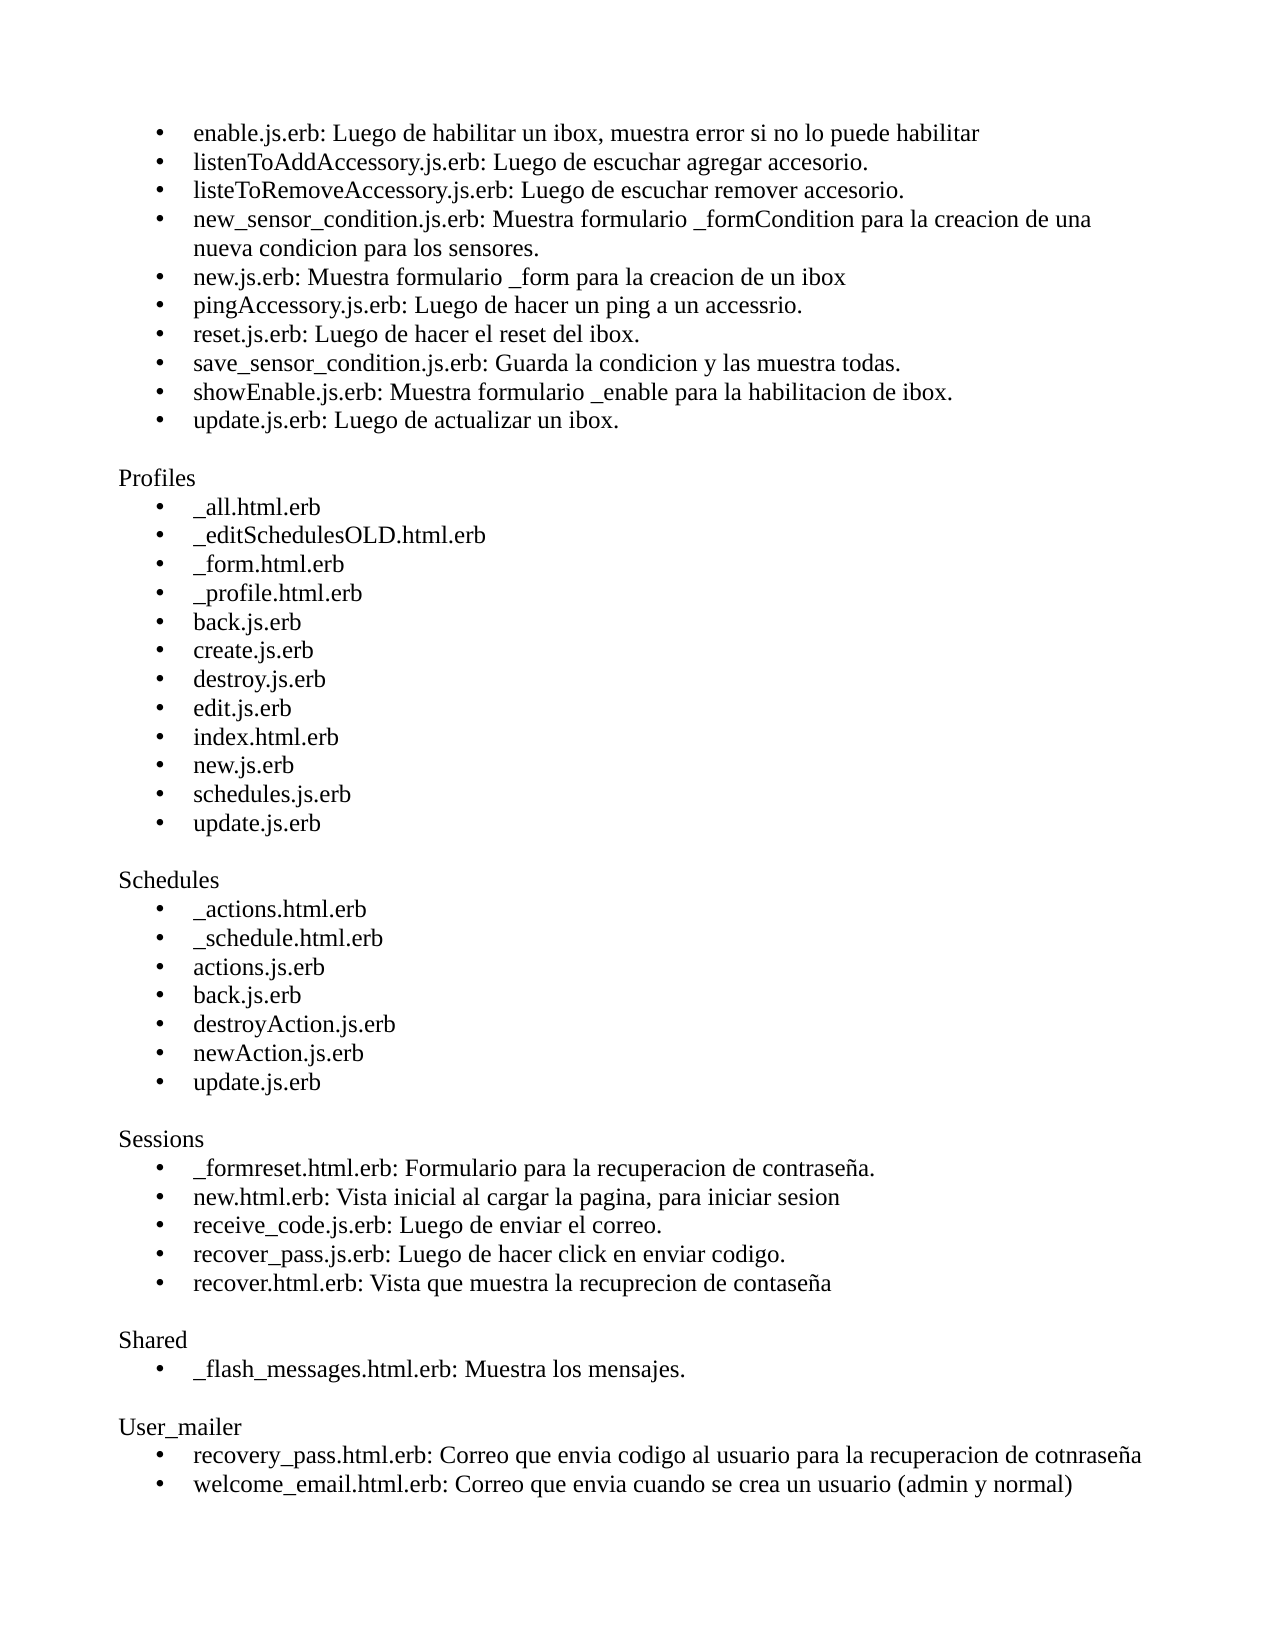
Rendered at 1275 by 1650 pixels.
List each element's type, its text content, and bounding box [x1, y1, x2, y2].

text Sessions [118, 1124, 1157, 1153]
list receive_code.js.erb: Luego de enviar el correo. [156, 1211, 1157, 1239]
list update.js.erb [156, 1067, 1157, 1096]
list recover_pass.js.erb: Luego de hacer click en enviar codigo. [156, 1239, 1157, 1268]
list new.js.erb: Muestra formulario _form para la creacion de un ibox [156, 262, 1157, 291]
list newAction.js.erb [156, 1038, 1157, 1067]
list new.html.erb: Vista inicial al cargar la pagina, para iniciar sesion [156, 1182, 1157, 1211]
list actions.js.erb [156, 952, 1157, 981]
text Shared [118, 1326, 1157, 1354]
list update.js.erb [156, 808, 1157, 837]
text User_mailer [118, 1412, 1157, 1441]
list listenToAddAccessory.js.erb: Luego de escuchar agregar accesorio. [156, 147, 1157, 176]
list new.js.erb [156, 751, 1157, 779]
text Profiles [118, 463, 1157, 492]
list destroyAction.js.erb [156, 1009, 1157, 1038]
list recovery_pass.html.erb: Correo que envia codigo al usuario para la recuperacion de cotnraseña [156, 1441, 1157, 1469]
list reset.js.erb: Luego de hacer el reset del ibox. [156, 319, 1157, 348]
list _editSchedulesOLD.html.erb [156, 521, 1157, 549]
list save_sensor_condition.js.erb: Guarda la condicion y las muestra todas. [156, 348, 1157, 377]
list destroy.js.erb [156, 664, 1157, 693]
list _form.html.erb [156, 549, 1157, 578]
list edit.js.erb [156, 693, 1157, 722]
list recover.html.erb: Vista que muestra la recuprecion de contaseña [156, 1268, 1157, 1297]
text Schedules [118, 866, 1157, 894]
list _schedule.html.erb [156, 923, 1157, 952]
list pingAccessory.js.erb: Luego de hacer un ping a un accessrio. [156, 291, 1157, 319]
list schedules.js.erb [156, 779, 1157, 808]
list new_sensor_condition.js.erb: Muestra formulario _formCondition para la creacion de una nueva condicion para los sensores. [156, 204, 1157, 262]
list showEnable.js.erb: Muestra formulario _enable para la habilitacion de ibox. [156, 377, 1157, 406]
list index.html.erb [156, 722, 1157, 751]
list _flash_messages.html.erb: Muestra los mensajes. [156, 1354, 1157, 1383]
list back.js.erb [156, 981, 1157, 1009]
list update.js.erb: Luego de actualizar un ibox. [156, 406, 1157, 434]
list _actions.html.erb [156, 894, 1157, 923]
list enable.js.erb: Luego de habilitar un ibox, muestra error si no lo puede habilitar [156, 118, 1157, 147]
list _all.html.erb [156, 492, 1157, 521]
list _formreset.html.erb: Formulario para la recuperacion de contraseña. [156, 1153, 1157, 1182]
list _profile.html.erb [156, 578, 1157, 607]
list back.js.erb [156, 607, 1157, 636]
list create.js.erb [156, 636, 1157, 664]
list welcome_email.html.erb: Correo que envia cuando se crea un usuario (admin y normal) [156, 1469, 1157, 1498]
list listeToRemoveAccessory.js.erb: Luego de escuchar remover accesorio. [156, 176, 1157, 204]
